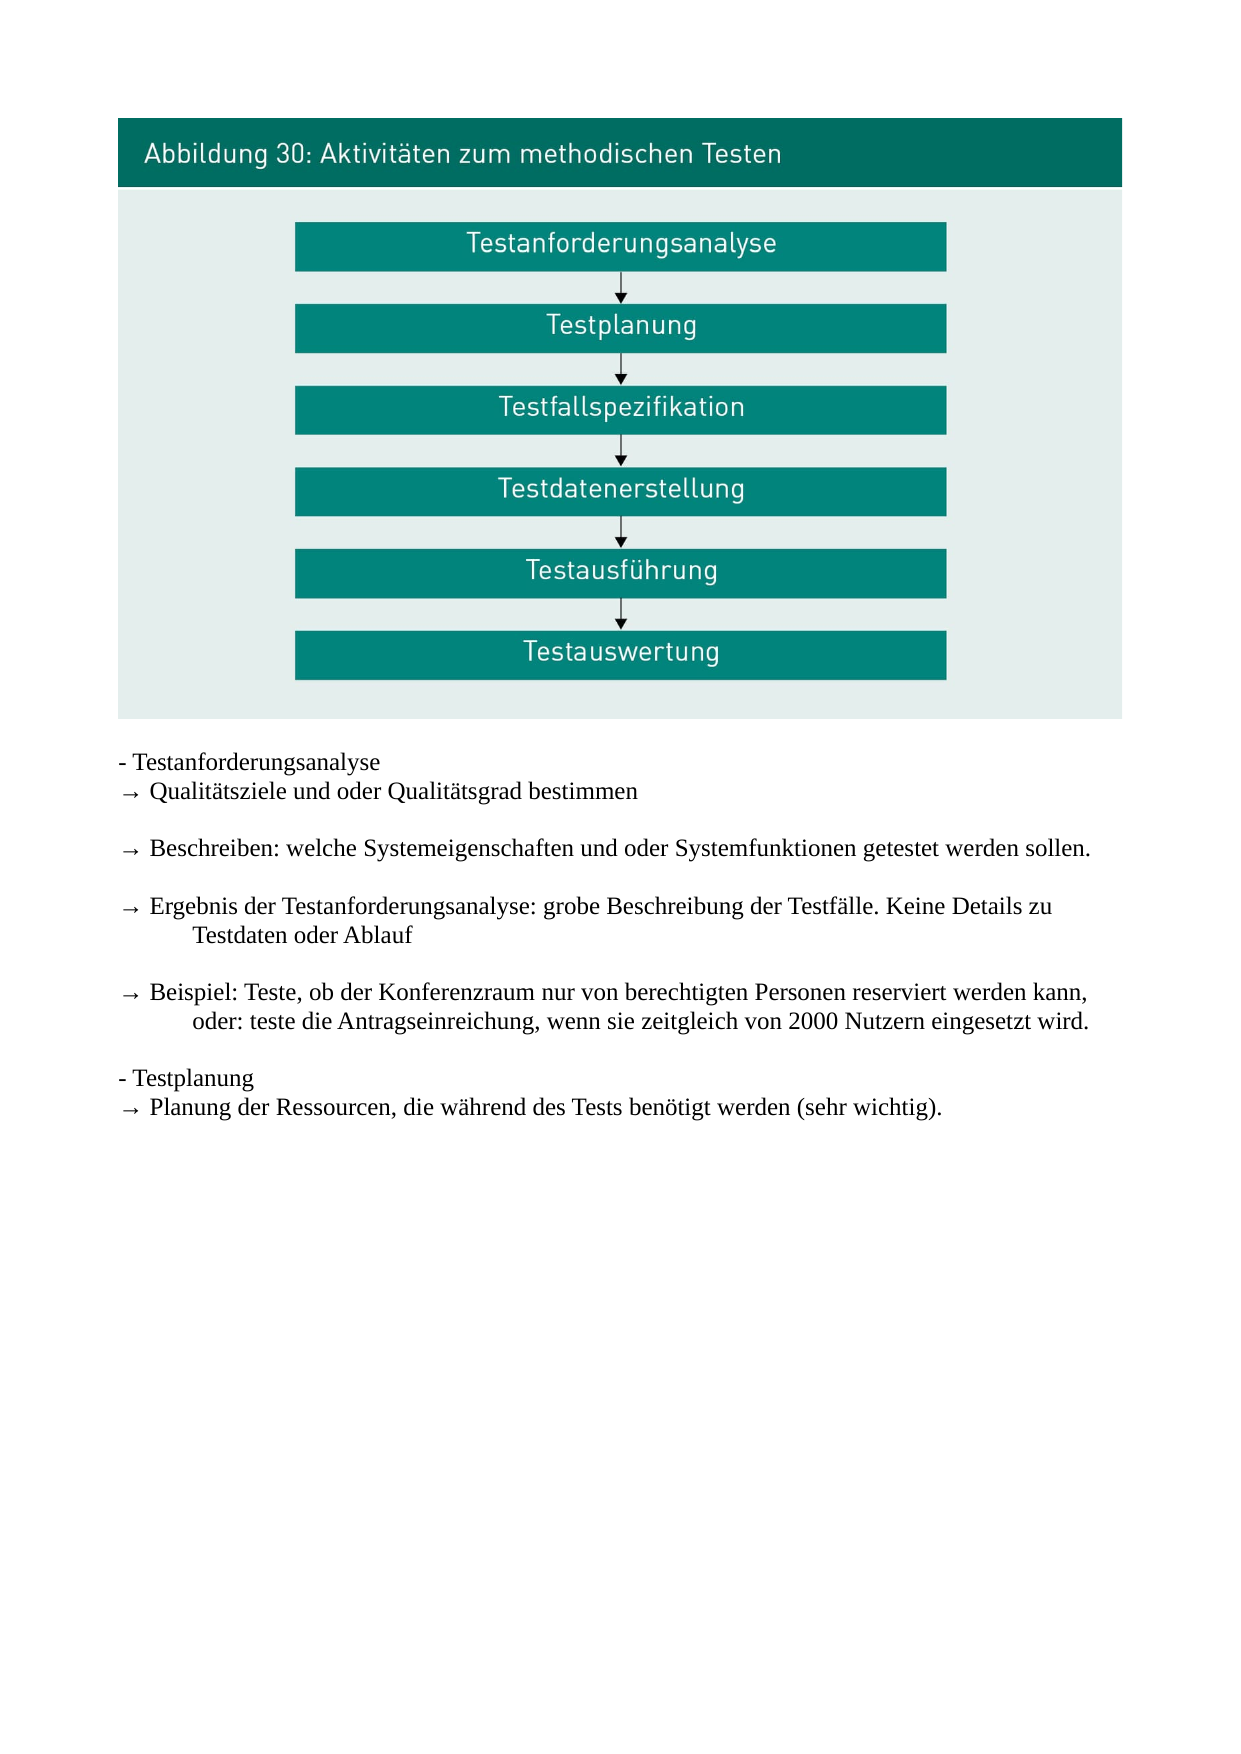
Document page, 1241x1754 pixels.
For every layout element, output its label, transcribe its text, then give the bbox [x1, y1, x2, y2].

text → Beschreiben: welche Systemeigenschaften und oder Systemfunktionen getestet werden sollen. [118, 833, 1122, 862]
picture [118, 118, 1123, 719]
text → Planung der Ressourcen, die während des Tests benötigt werden (sehr wichtig). [118, 1092, 1122, 1121]
text → Beispiel: Teste, ob der Konferenzraum nur von berechtigten Personen reserviert werden kann, [118, 977, 1122, 1006]
text oder: teste die Antragseinreichung, wenn sie zeitgleich von 2000 Nutzern eingesetzt wird. [118, 1006, 1122, 1035]
text → Ergebnis der Testanforderungsanalyse: grobe Beschreibung der Testfälle. Keine Details zu [118, 891, 1122, 920]
text - Testplanung [118, 1063, 1122, 1092]
text - Testanforderungsanalyse [118, 747, 1122, 776]
text Testdaten oder Ablauf [118, 920, 1122, 948]
text → Qualitätsziele und oder Qualitätsgrad bestimmen [118, 776, 1122, 805]
